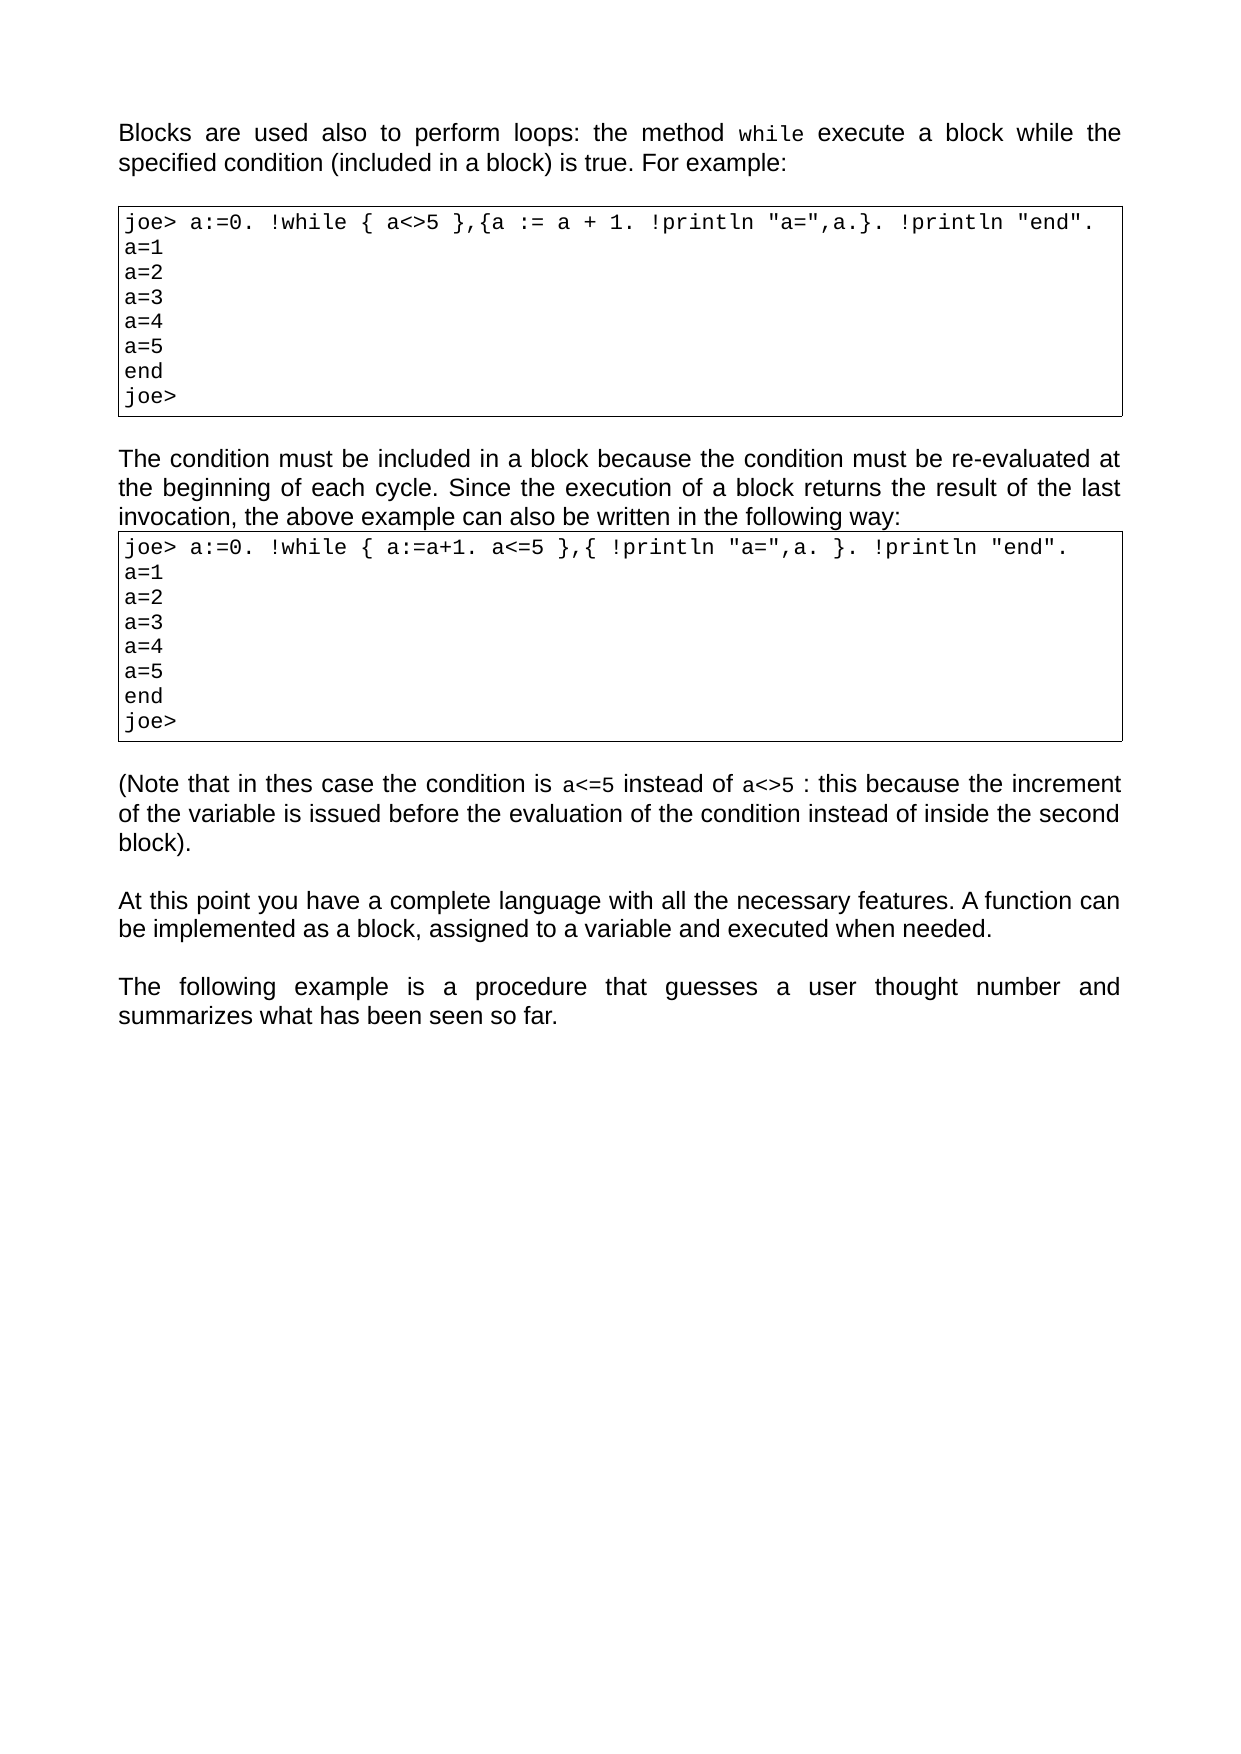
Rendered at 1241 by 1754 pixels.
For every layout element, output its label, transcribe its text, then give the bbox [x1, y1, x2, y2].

table_header joe> a:=0. !while { a<>5 },{a := a + 1. !println "a=",a.}. !println "end". a=1 a=2 a=3 a=4 a=5 end joe> [119, 207, 1122, 416]
text (Note that in thes case the condition is a<=5 instead of a<>5 : this because the increment of the variable is issued before the evaluation of the condition instead of inside the second block). [118, 769, 1122, 857]
text The following example is a procedure that guesses a user thought number and summarizes what has been seen so far. [118, 972, 1122, 1029]
text Blocks are used also to perform loops: the method while execute a block while the specified condition (included in a block) is true. For example: [118, 118, 1122, 177]
text At this point you have a complete language with all the necessary features. A function can be implemented as a block, assigned to a variable and executed when needed. [118, 886, 1122, 943]
table_header joe> a:=0. !while { a:=a+1. a<=5 },{ !println "a=",a. }. !println "end". a=1 a=2 a=3 a=4 a=5 end joe> [119, 532, 1122, 741]
text The condition must be included in a block because the condition must be re-evaluated at the beginning of each cycle. Since the execution of a block returns the result of the last invocation, the above example can also be written in the following way: [118, 444, 1122, 531]
